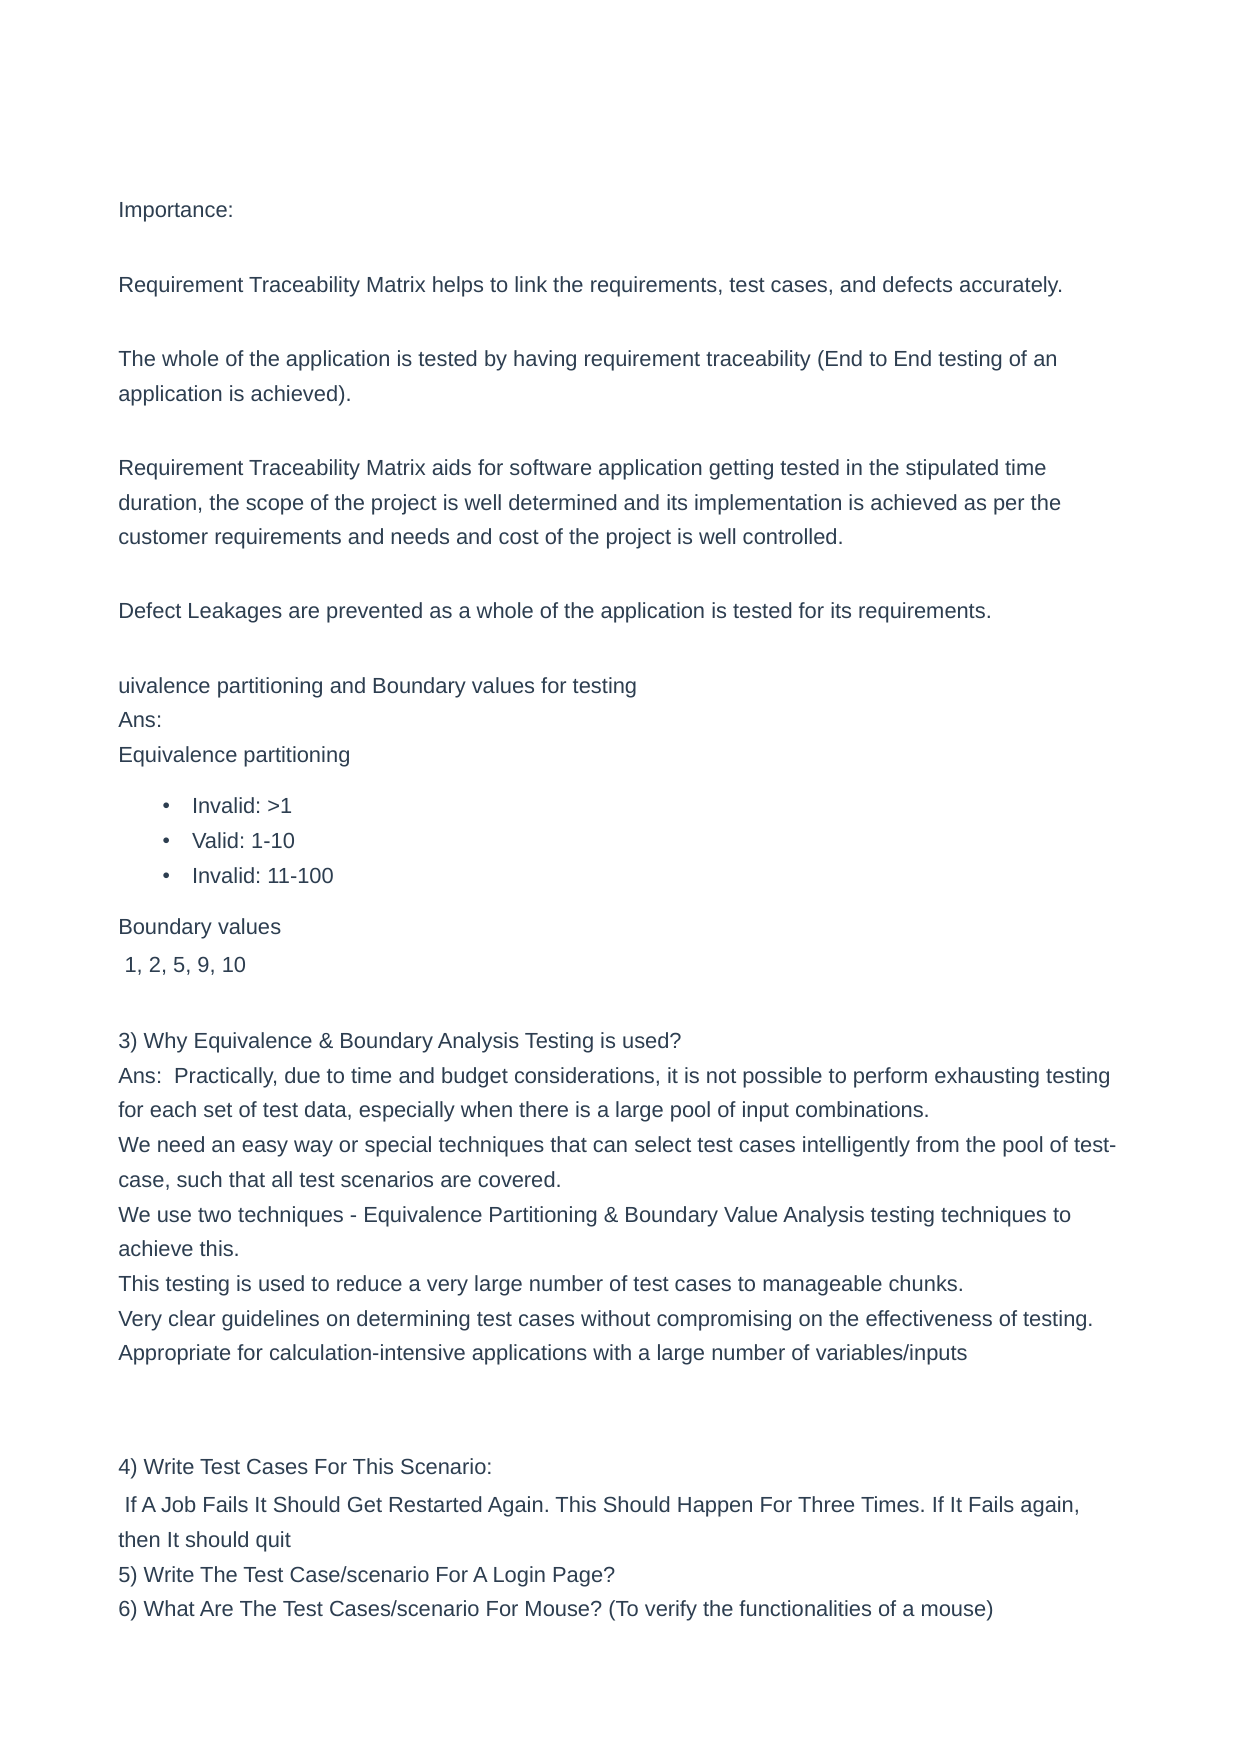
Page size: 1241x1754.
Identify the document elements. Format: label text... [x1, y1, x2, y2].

list Valid: 1-10 [162, 828, 1122, 853]
list Invalid: >1 [162, 793, 1122, 819]
text 5) Write The Test Case/scenario For A Login Page? [118, 1562, 1122, 1587]
text We need an easy way or special techniques that can select test cases intelligently from the pool of test-case, such that all test scenarios are covered. [118, 1132, 1122, 1192]
text If A Job Fails It Should Get Restarted Again. This Should Happen For Three Times. If It Fails again, then It should quit [118, 1489, 1122, 1552]
text Importance: [118, 197, 1122, 222]
text Equivalence partitioning [118, 742, 1122, 767]
text Requirement Traceability Matrix helps to link the requirements, test cases, and defects accurately. [118, 272, 1122, 297]
text Ans: [118, 707, 1122, 733]
text 6) What Are The Test Cases/scenario For Mouse? (To verify the functionalities of a mouse) [118, 1596, 1122, 1622]
text The whole of the application is tested by having requirement traceability (End to End testing of an application is achieved). [118, 346, 1122, 406]
text Boundary values [118, 914, 1122, 939]
text 1, 2, 5, 9, 10 [118, 949, 1122, 978]
text 4) Write Test Cases For This Scenario: [118, 1454, 1122, 1479]
text We use two techniques - Equivalence Partitioning & Boundary Value Analysis testing techniques to achieve this. [118, 1201, 1122, 1261]
text Ans: Practically, due to time and budget considerations, it is not possible to perform exhausting testing for each set of test data, especially when there is a large pool of input combinations. [118, 1063, 1122, 1123]
text uivalence partitioning and Boundary values for testing [118, 673, 1122, 698]
text This testing is used to reduce a very large number of test cases to manageable chunks. [118, 1271, 1122, 1296]
text Defect Leakages are prevented as a whole of the application is tested for its requirements. [118, 598, 1122, 624]
text Requirement Traceability Matrix aids for software application getting tested in the stipulated time duration, the scope of the project is well determined and its implementation is achieved as per the customer requirements and needs and cost of the project is well controlled. [118, 455, 1122, 549]
text Very clear guidelines on determining test cases without compromising on the effectiveness of testing. [118, 1306, 1122, 1331]
list Invalid: 11-100 [162, 863, 1122, 888]
text Appropriate for calculation-intensive applications with a large number of variables/inputs [118, 1340, 1122, 1365]
text 3) Why Equivalence & Boundary Analysis Testing is used? [118, 1028, 1122, 1053]
